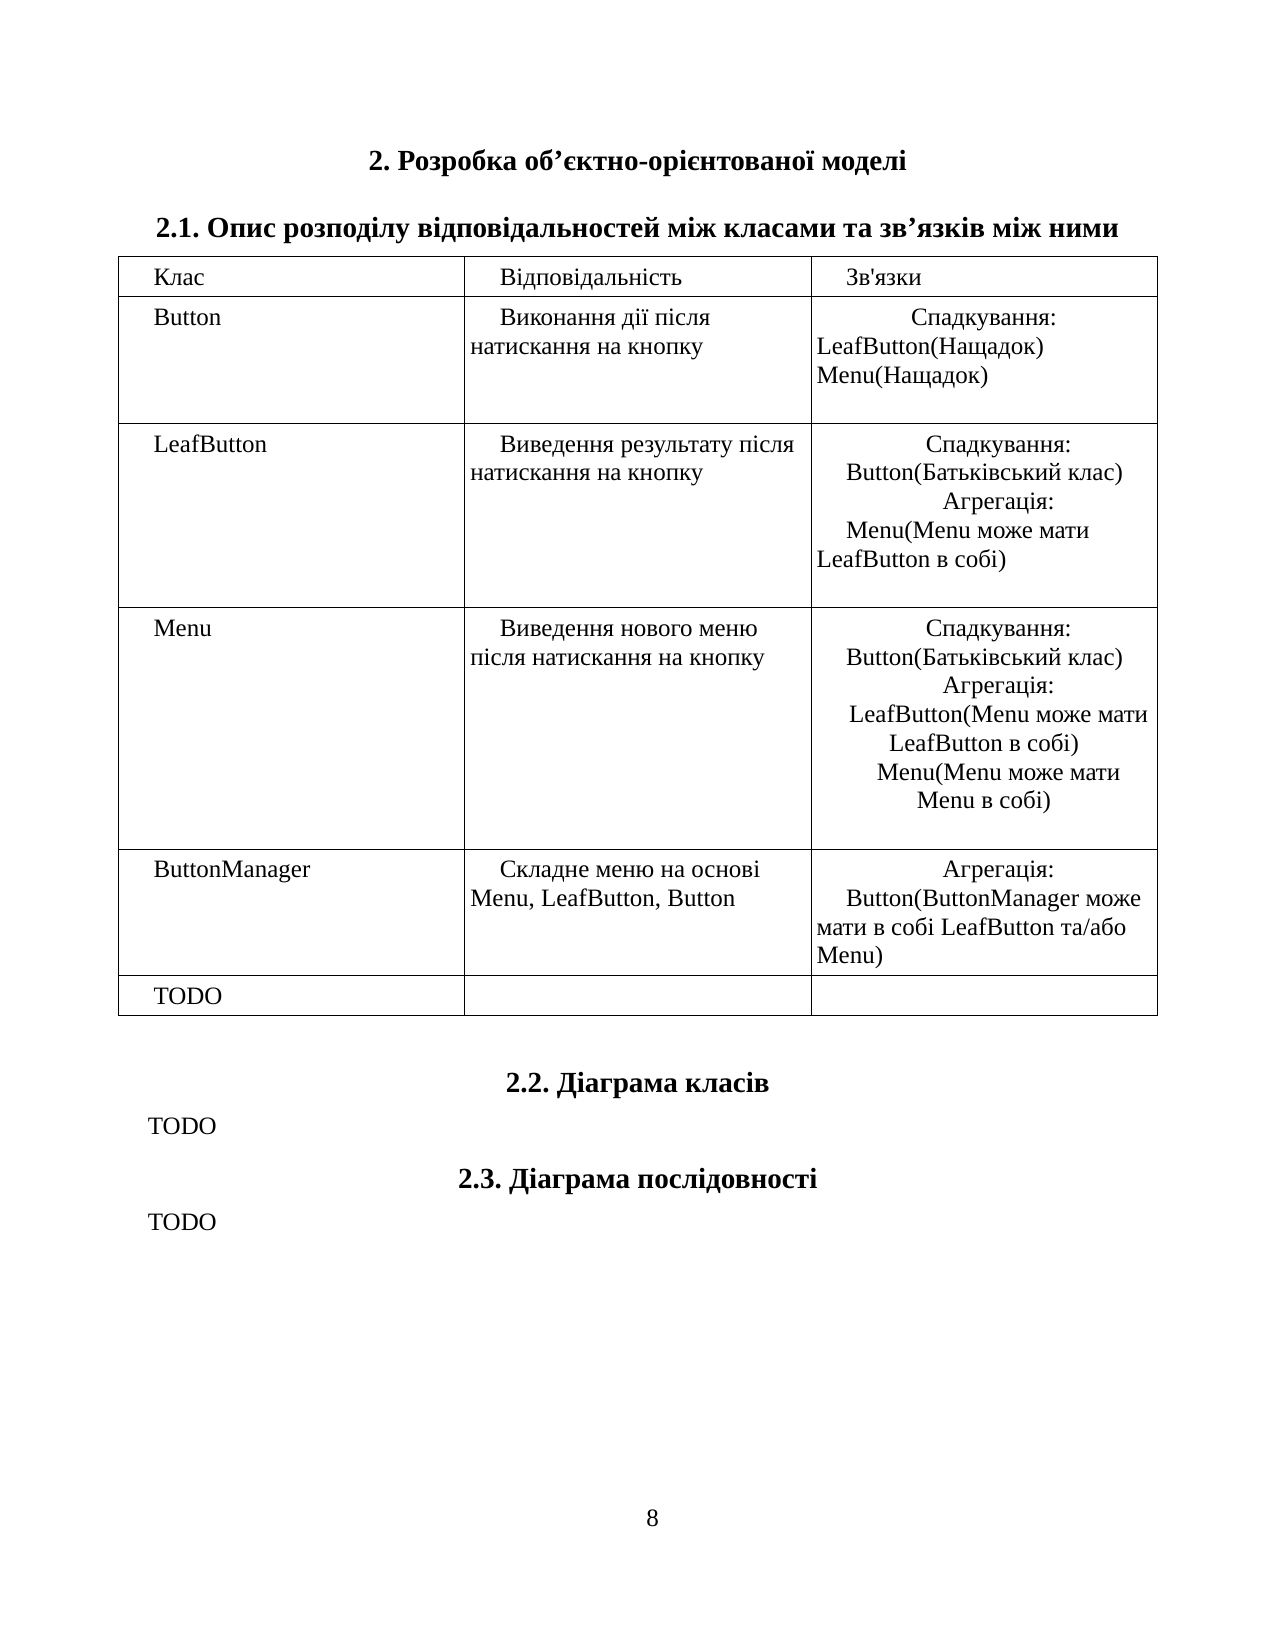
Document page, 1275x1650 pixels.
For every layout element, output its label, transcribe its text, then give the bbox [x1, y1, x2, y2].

subtitle Розробка об’єктно-орієнтованої моделі [118, 143, 1157, 177]
table_cell Спадкування: LeafButton(Нащадок) Menu(Нащадок) [812, 297, 1157, 423]
table_cell Виконання дії після натискання на кнопку [465, 297, 811, 423]
table_cell LeafButton [119, 424, 464, 607]
table_header Зв'язки [812, 257, 1157, 296]
table_cell ButtonManager [119, 850, 464, 975]
text TODO [118, 1207, 1157, 1236]
table_header Клас [119, 257, 464, 296]
table_cell Спадкування: Button(Батьківський клас) Агрегація: Menu(Menu може мати LeafButton в собі) [812, 424, 1157, 607]
table_cell Menu [119, 608, 464, 848]
table_cell Виведення нового меню після натискання на кнопку [465, 608, 811, 848]
table_cell Виведення результату після натискання на кнопку [465, 424, 811, 607]
table_cell Button [119, 297, 464, 423]
table_cell [465, 976, 811, 1015]
table_cell Спадкування: Button(Батьківський клас) Агрегація: LeafButton(Menu може мати LeafButton в собі) Menu(Menu може мати Menu в собі) [812, 608, 1157, 848]
subtitle Діаграма послідовності [118, 1161, 1157, 1194]
table_cell TODO [119, 976, 464, 1015]
subtitle Опис розподілу відповідальностей між класами та зв’язків між ними [118, 210, 1157, 243]
text TODO [118, 1111, 1157, 1140]
table_header Відповідальність [465, 257, 811, 296]
table_cell [812, 976, 1157, 1015]
table_cell Агрегація: Button(ButtonManager може мати в собі LeafButton та/або Menu) [812, 850, 1157, 975]
subtitle Діаграма класів [118, 1065, 1157, 1099]
table_cell Складне меню на основі Menu, LeafButton, Button [465, 850, 811, 975]
